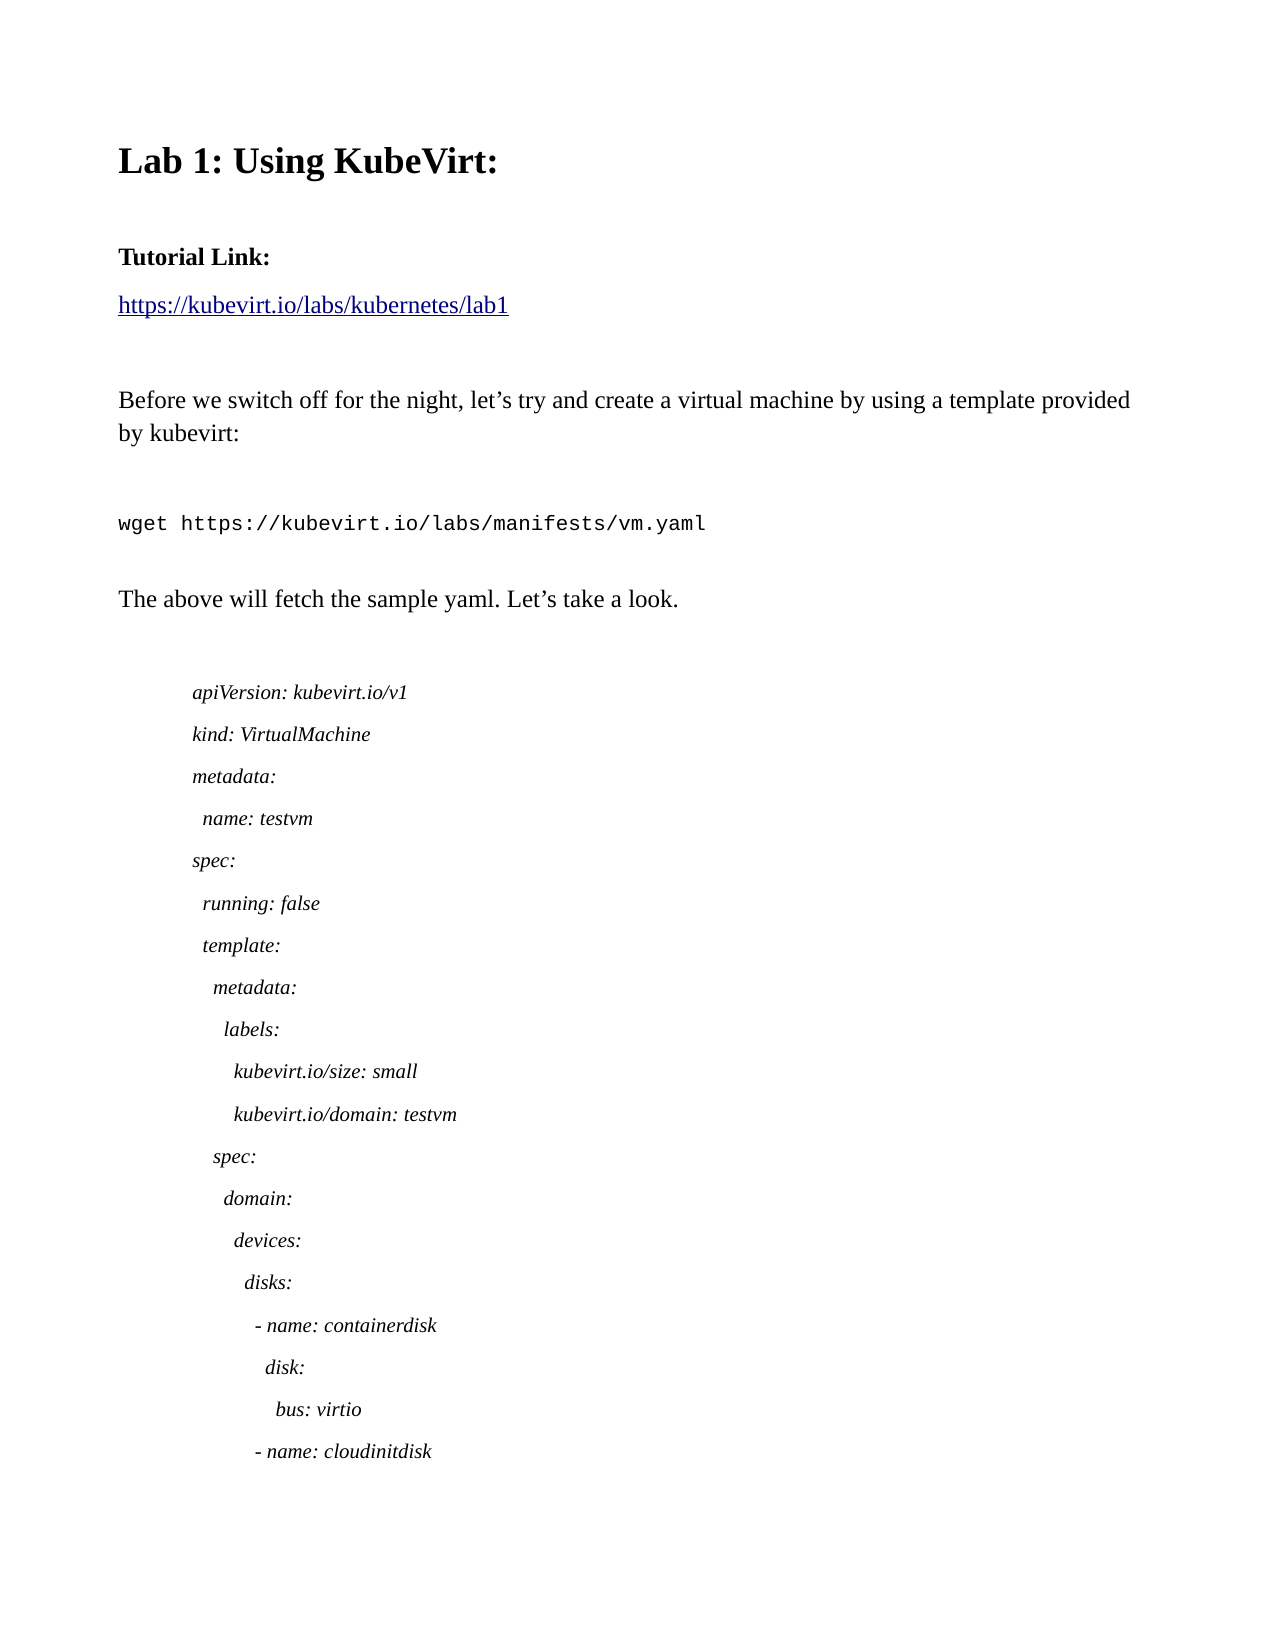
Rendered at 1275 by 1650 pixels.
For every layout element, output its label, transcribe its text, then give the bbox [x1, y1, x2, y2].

text metadata: [192, 764, 1157, 788]
text Tutorial Link: [118, 242, 1157, 271]
text metadata: [192, 975, 1157, 999]
text bus: virtio [192, 1397, 1157, 1421]
text running: false [192, 891, 1157, 915]
text Before we switch off for the night, let’s try and create a virtual machine by using a template provided by kubevirt: [118, 385, 1157, 447]
text spec: [192, 848, 1157, 872]
text The above will fetch the sample yaml. Let’s take a look. [118, 551, 1157, 613]
text - name: containerdisk [192, 1312, 1157, 1337]
text name: testvm [192, 806, 1157, 830]
text - name: cloudinitdisk [192, 1439, 1157, 1463]
subtitle Lab 1: Using KubeVirt: [118, 139, 1157, 182]
text disk: [192, 1355, 1157, 1379]
text template: [192, 933, 1157, 957]
text wget https://kubevirt.io/labs/manifests/vm.yaml [118, 513, 1157, 537]
text https://kubevirt.io/labs/kubernetes/lab1 [118, 290, 1157, 318]
text apiVersion: kubevirt.io/v1 [192, 680, 1157, 704]
text kubevirt.io/domain: testvm [192, 1102, 1157, 1126]
text kind: VirtualMachine [192, 722, 1157, 746]
text kubevirt.io/size: small [192, 1059, 1157, 1083]
text devices: [192, 1228, 1157, 1252]
text spec: [192, 1144, 1157, 1168]
text labels: [192, 1017, 1157, 1041]
text domain: [192, 1186, 1157, 1210]
text disks: [192, 1270, 1157, 1294]
